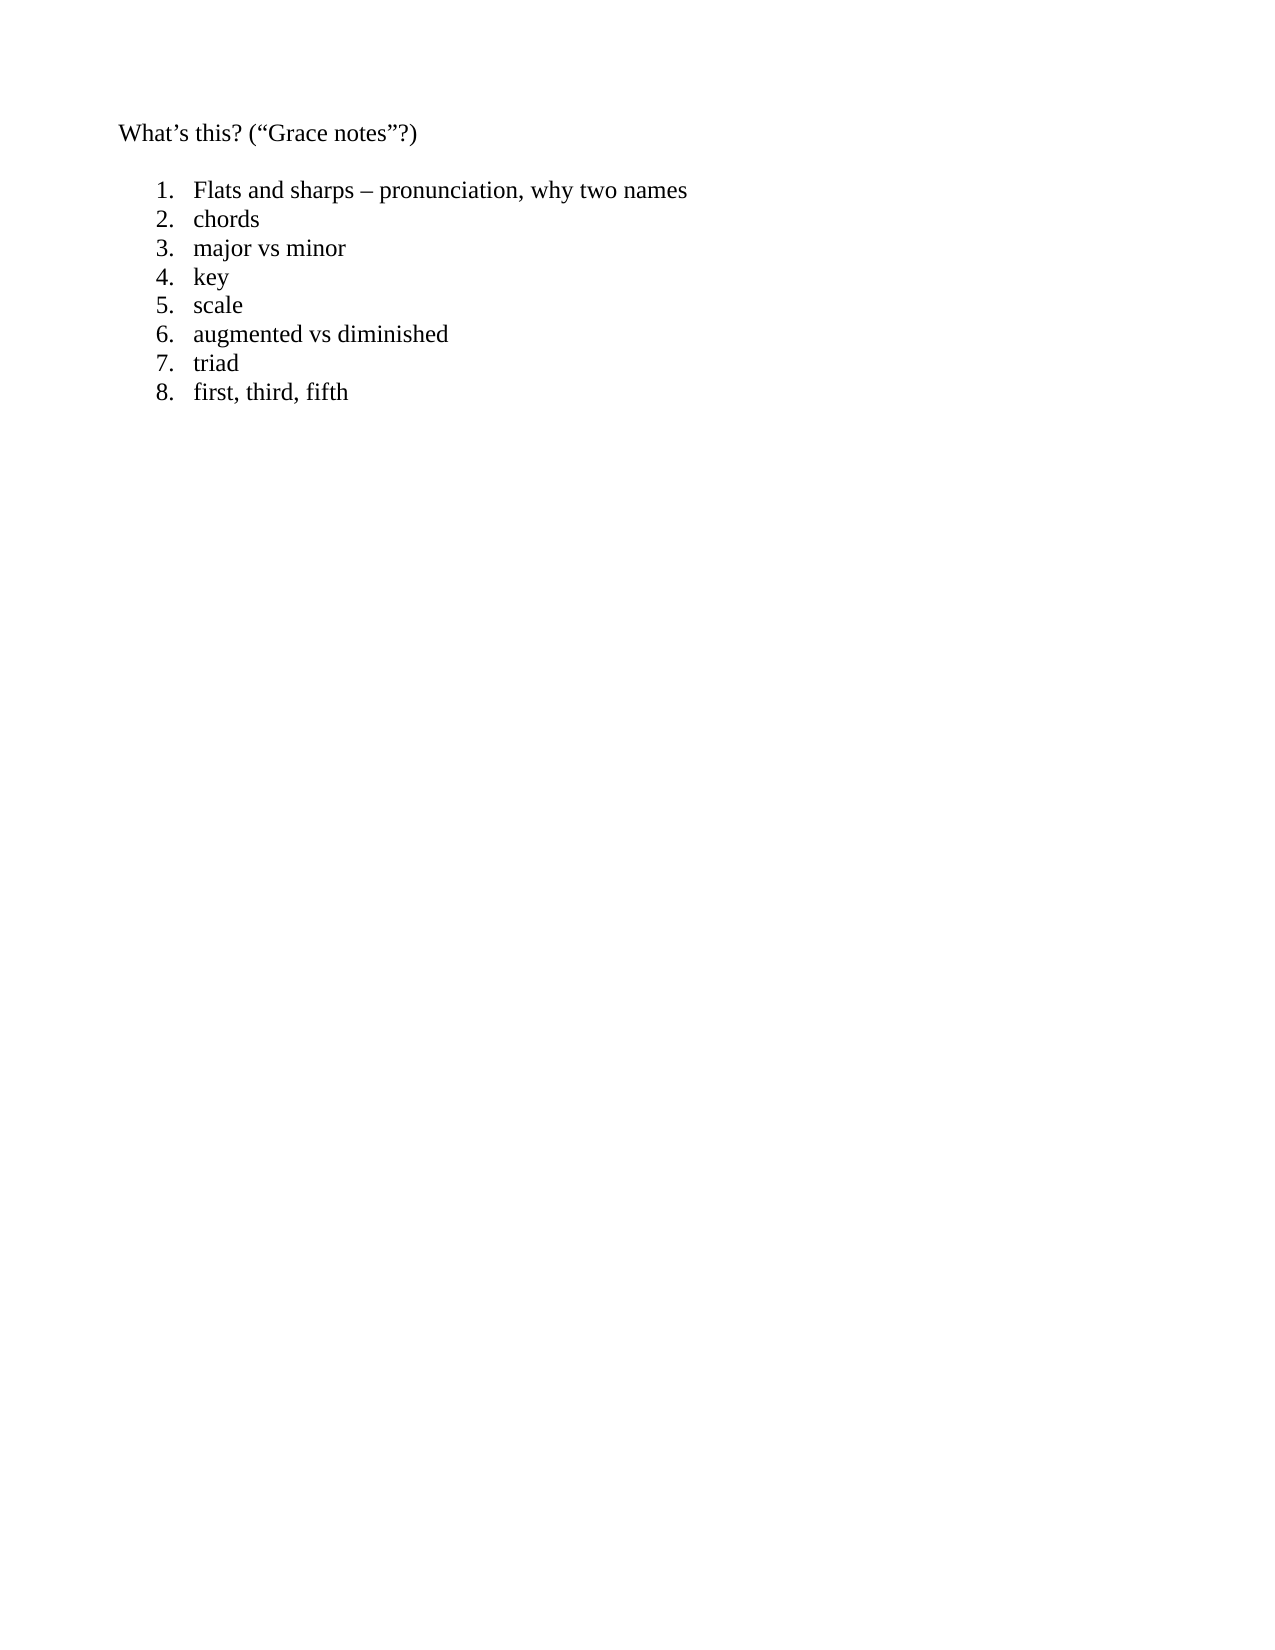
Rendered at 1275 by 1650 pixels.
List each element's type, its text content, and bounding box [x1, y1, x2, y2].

list first, third, fifth [156, 377, 1157, 406]
list chords [156, 204, 1157, 233]
list augmented vs diminished [156, 319, 1157, 348]
list major vs minor [156, 233, 1157, 262]
list Flats and sharps – pronunciation, why two names [156, 176, 1157, 204]
list key [156, 262, 1157, 291]
list triad [156, 348, 1157, 377]
list scale [156, 291, 1157, 319]
text What’s this? (“Grace notes”?) [118, 118, 1157, 147]
